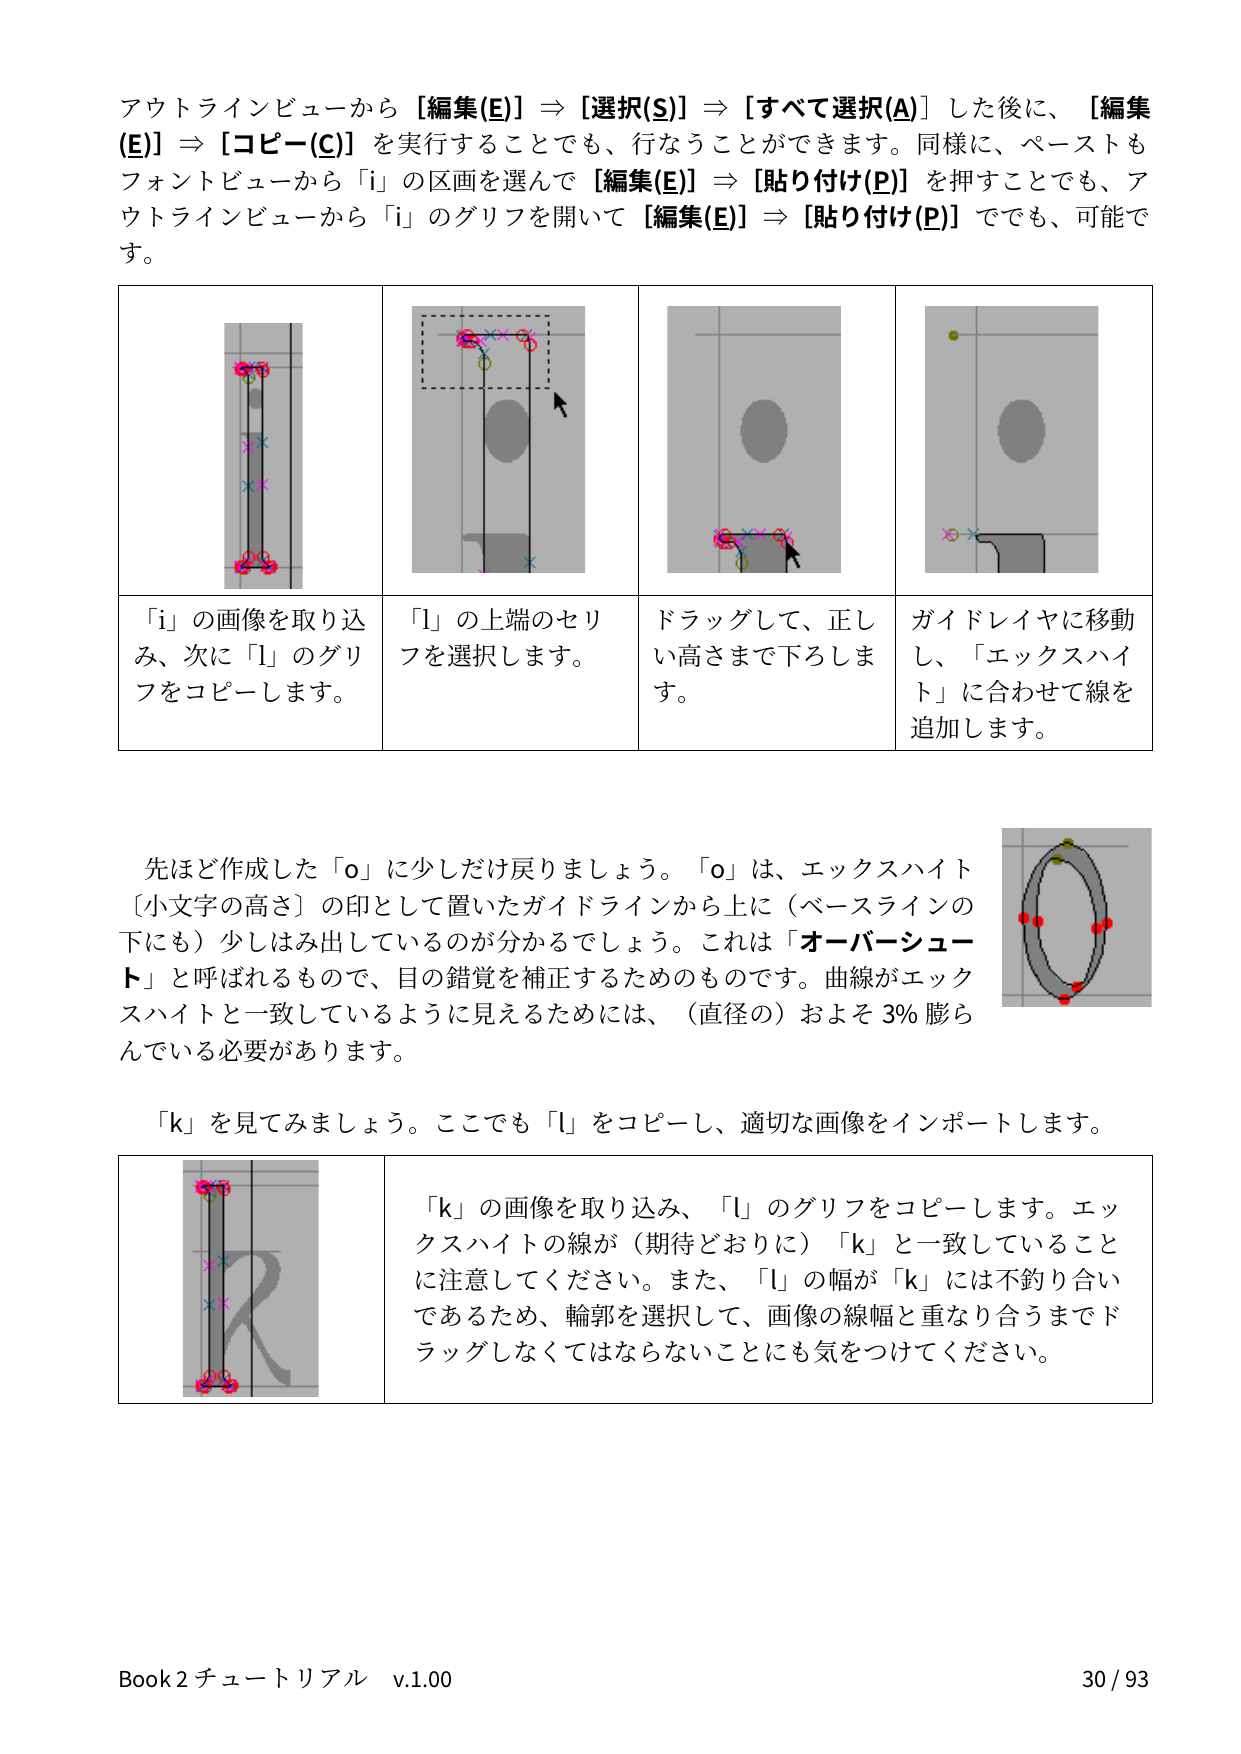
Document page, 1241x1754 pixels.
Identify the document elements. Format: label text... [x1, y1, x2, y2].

picture [224, 323, 303, 589]
table_cell 「l」の上端のセリフを選択します。 [383, 596, 638, 750]
table_header [119, 1156, 384, 1402]
picture [1001, 828, 1152, 1007]
table_cell 「i」の画像を取り込み、次に「l」のグリフをコピーします。 [119, 596, 382, 750]
text 今度は「i」を作りましょう。このグリフは短い「l」の上に点を打ったものに非常に似ています。なので「l」のグリフを「i」の区画にコピーしましょう。これにより自動的に正しい「ステム幅」と正しい「送り幅」（advance width）が設定されます。グリフのコピーは、フォントビューから「l」を含む区画を選び、［編集(E)］⇒［コピー(C)］を押すことでも、アウトラインビューから［編集(E)］⇒［選択(S)］⇒［すべて選択(A)］した後に、［編集(E)］⇒［コピー(C)］を実行することでも、行なうことができます。同様に、ペーストもフォントビューから「i」の区画を選んで［編集(E)］⇒［貼り付け(P)］を押すことでも、アウトラインビューから「i」のグリフを開いて［編集(E)］⇒［貼り付け(P)］ででも、可能です。 [118, 88, 1152, 270]
table_header [383, 286, 638, 595]
text 「k」を見てみましょう。ここでも「l」をコピーし、適切な画像をインポートします。 [118, 1082, 1152, 1140]
picture [925, 306, 1099, 573]
table_header [119, 286, 382, 595]
table_header [896, 286, 1152, 595]
table_header 「k」の画像を取り込み、「l」のグリフをコピーします。エックスハイトの線が（期待どおりに）「k」と一致していることに注意してください。また、「l」の幅が「k」には不釣り合いであるため、輪郭を選択して、画像の線幅と重なり合うまでドラッグしなくてはならないことにも気をつけてください。 [385, 1156, 1152, 1402]
picture [667, 306, 841, 573]
picture [411, 306, 586, 573]
table_cell ドラッグして、正しい高さまで下ろします。 [639, 596, 895, 750]
text 先ほど作成した「o」に少しだけ戻りましょう。「o」は、エックスハイト〔小文字の高さ〕の印として置いたガイドラインから上に（ベースラインの下にも）少しはみ出しているのが分かるでしょう。これは「オーバーシュート」と呼ばれるもので、目の錯覚を補正するためのものです。曲線がエックスハイトと一致しているように見えるためには、（直径の）およそ 3% 膨らんでいる必要があります。 [118, 828, 1152, 1067]
table_header [639, 286, 895, 595]
table_cell ガイドレイヤに移動し、「エックスハイト」に合わせて線を追加します。 [896, 596, 1152, 750]
picture [182, 1160, 319, 1397]
